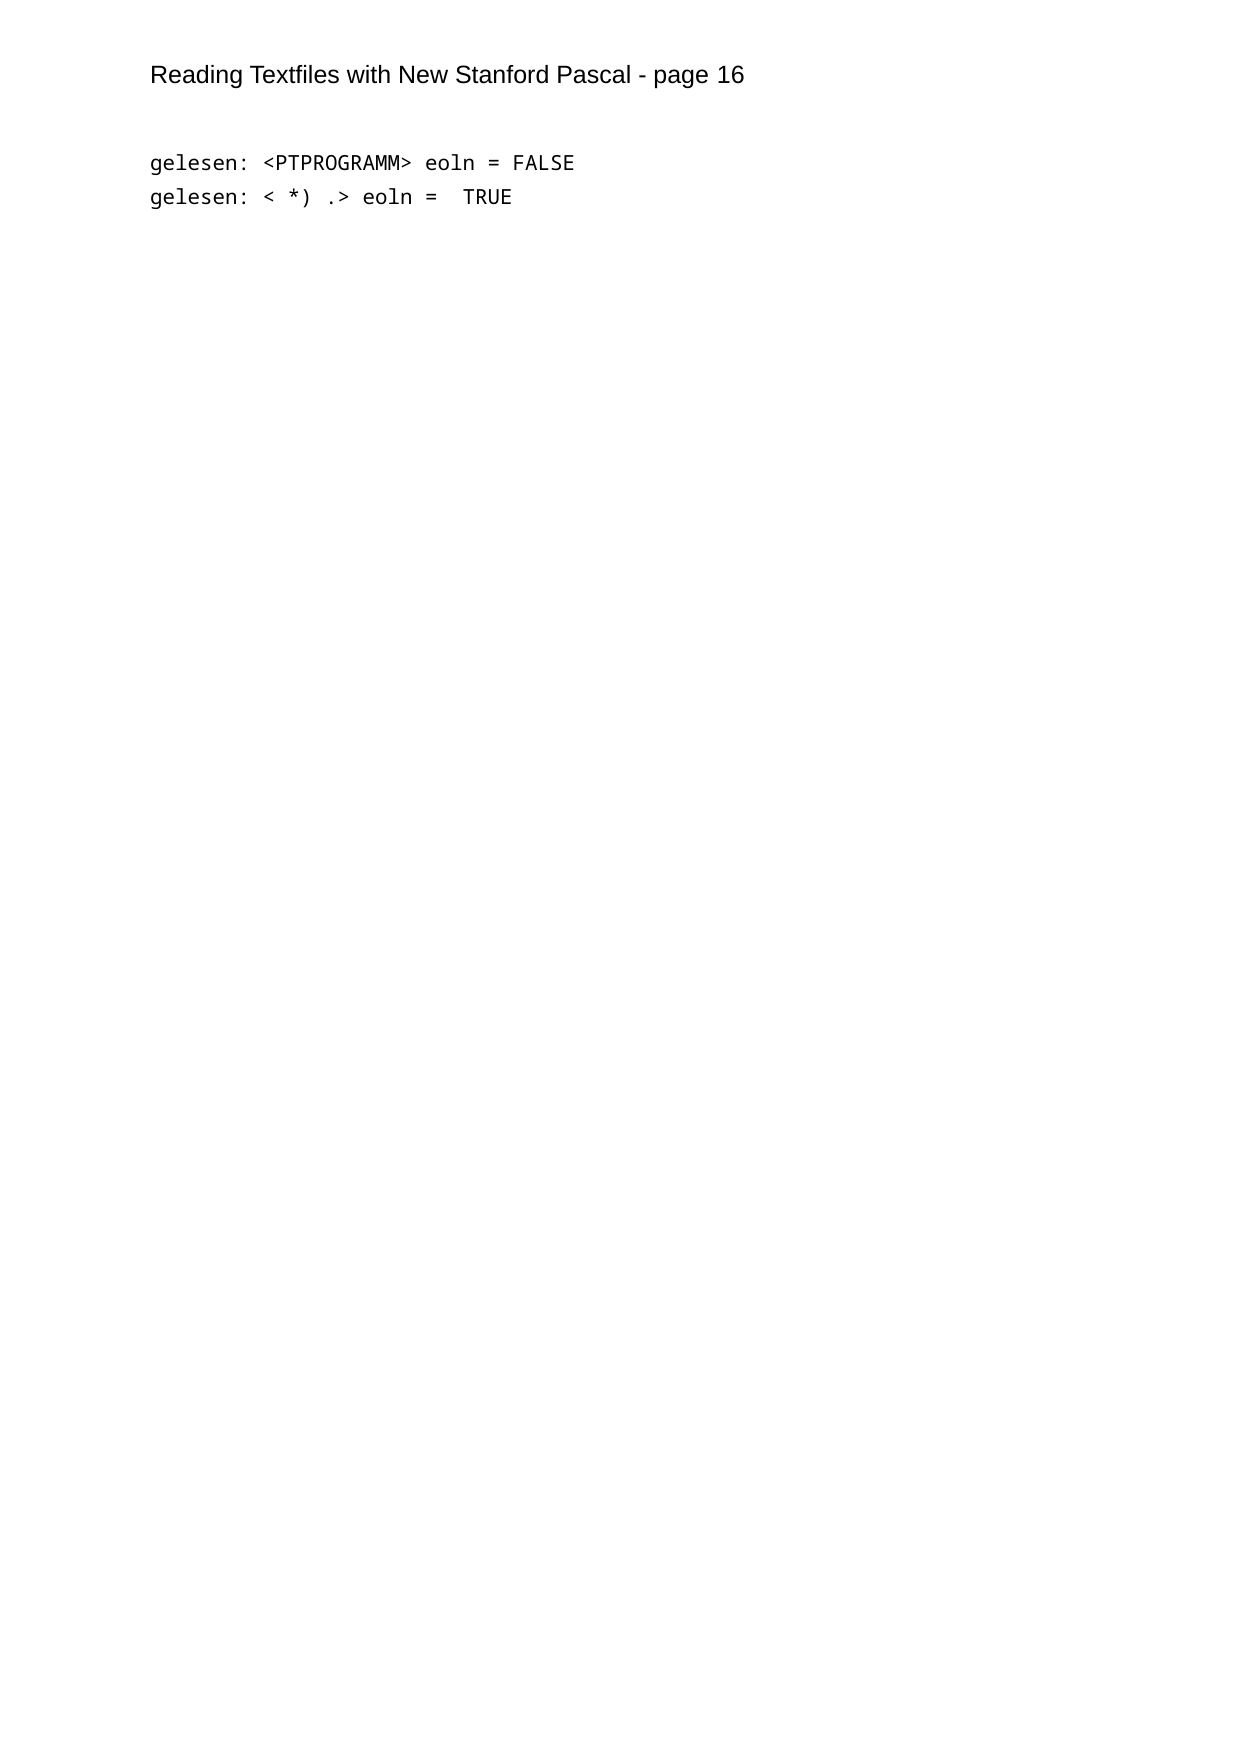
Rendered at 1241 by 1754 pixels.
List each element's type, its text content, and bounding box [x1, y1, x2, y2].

text gelesen: < *) .> eoln = TRUE [150, 182, 1090, 210]
text gelesen: <PTPROGRAMM> eoln = FALSE [150, 148, 1090, 176]
